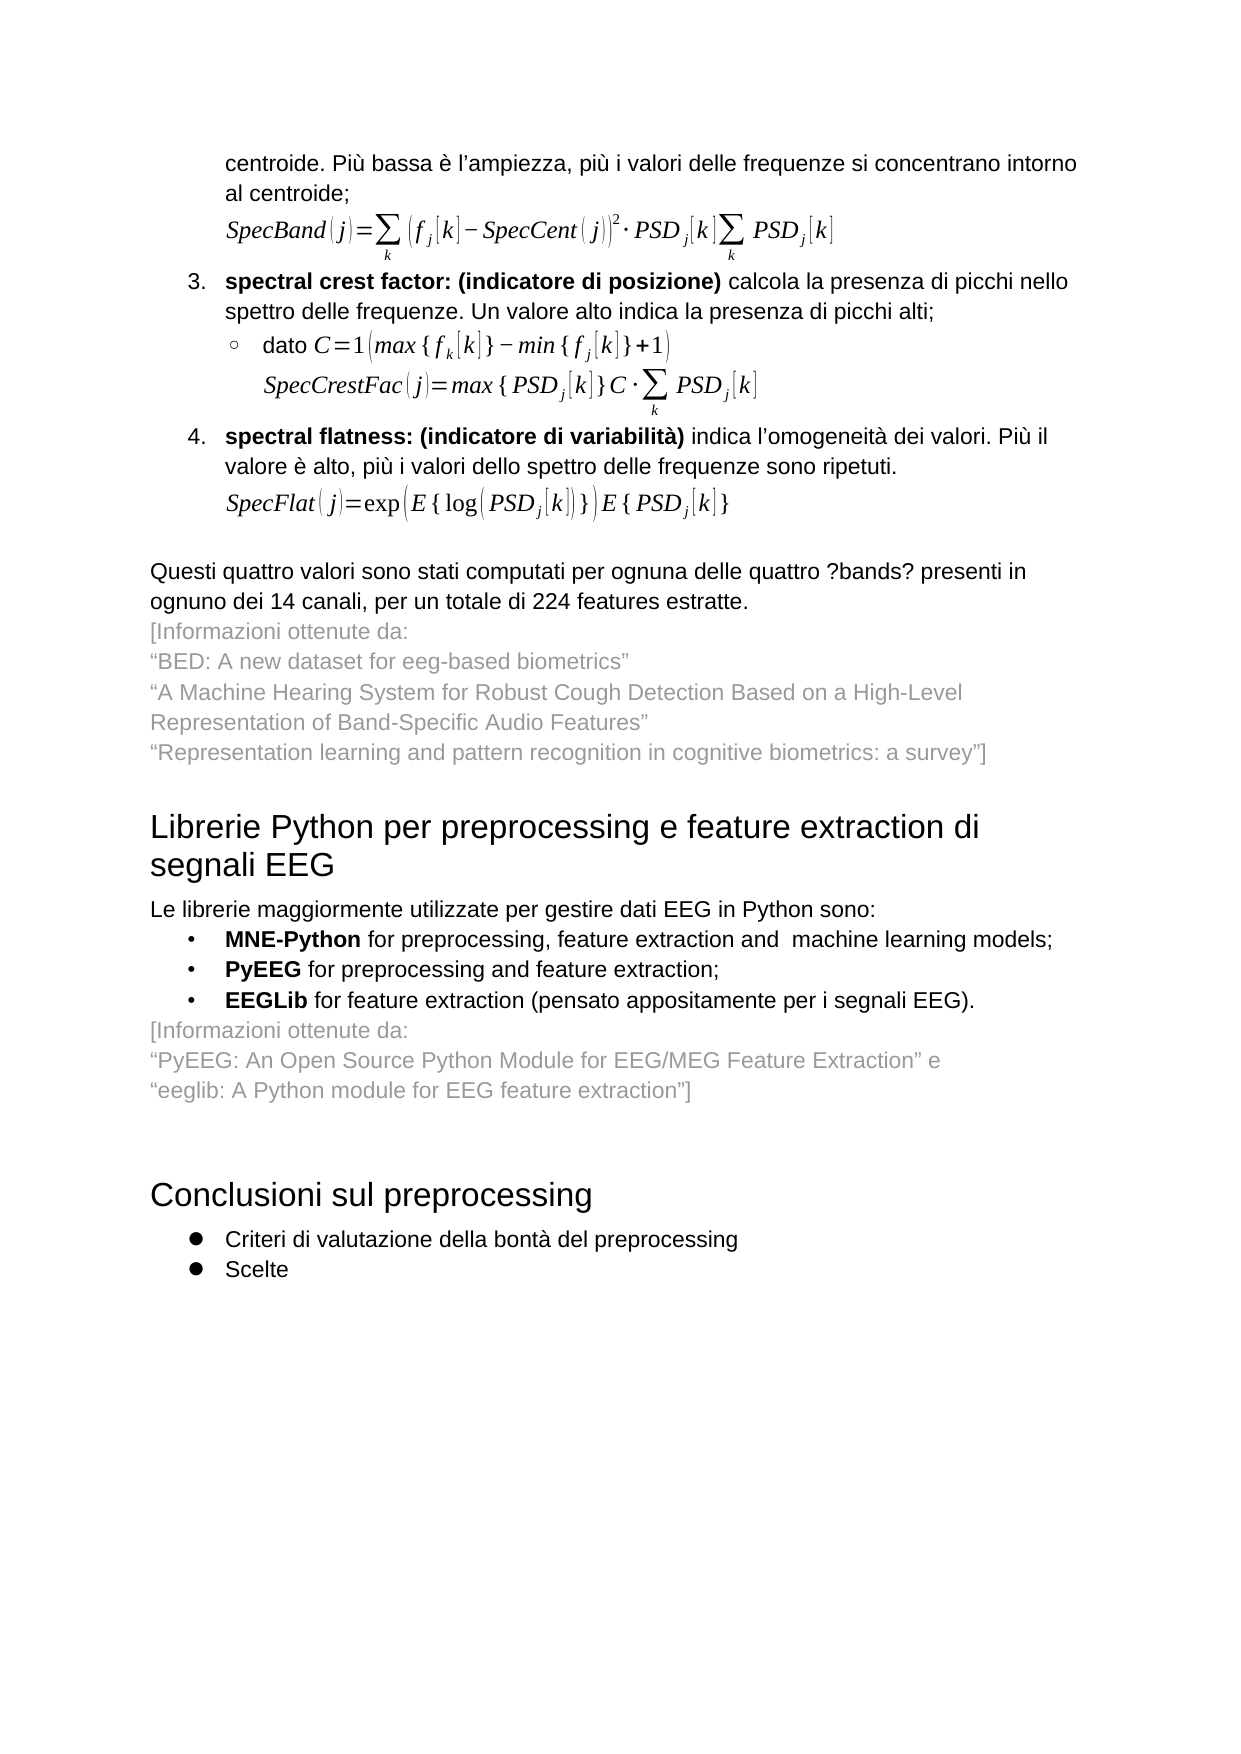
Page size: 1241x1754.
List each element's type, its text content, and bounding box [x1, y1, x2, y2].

text “PyEEG: An Open Source Python Module for EEG/MEG Feature Extraction” e [150, 1047, 1090, 1073]
list spectral crest factor: (indicatore di posizione) calcola la presenza di picchi nello spettro delle frequenze. Un valore alto indica la presenza di picchi alti; [187, 268, 1090, 324]
list Criteri di valutazione della bontà del preprocessing [187, 1226, 1090, 1252]
subtitle Librerie Python per preprocessing e feature extraction di segnali EEG [150, 807, 1090, 883]
list EEGLib for feature extraction (pensato appositamente per i segnali EEG). [187, 987, 1090, 1013]
list dato [225, 328, 1090, 364]
text Le librerie maggiormente utilizzate per gestire dati EEG in Python sono: [150, 896, 1090, 922]
text [Informazioni ottenute da: “BED: A new dataset for eeg-based biometrics” “A Machine Hearing System for Robust Cough Detection Based on a High-Level Representation of Band-Specific Audio Features” “Representation learning and pattern recognition in cognitive biometrics: a survey”] [150, 618, 1090, 765]
list Scelte [187, 1256, 1090, 1283]
text “eeglib: A Python module for EEG feature extraction”] [150, 1077, 1090, 1104]
list spectral flatness: (indicatore di variabilità) indica l’omogeneità dei valori. Più il valore è alto, più i valori dello spettro delle frequenze sono ripetuti. [187, 423, 1090, 479]
text [Informazioni ottenute da: [150, 1017, 1090, 1043]
subtitle Conclusioni sul preprocessing [150, 1175, 1090, 1214]
list centroide. Più bassa è l’ampiezza, più i valori delle frequenze si concentrano intorno al centroide; [187, 150, 1090, 207]
text Questi quattro valori sono stati computati per ognuna delle quattro ?bands? presenti in ognuno dei 14 canali, per un totale di 224 features estratte. [150, 558, 1090, 614]
list MNE-Python for preprocessing, feature extraction and machine learning models; [187, 926, 1090, 953]
list PyEEG for preprocessing and feature extraction; [187, 956, 1090, 983]
